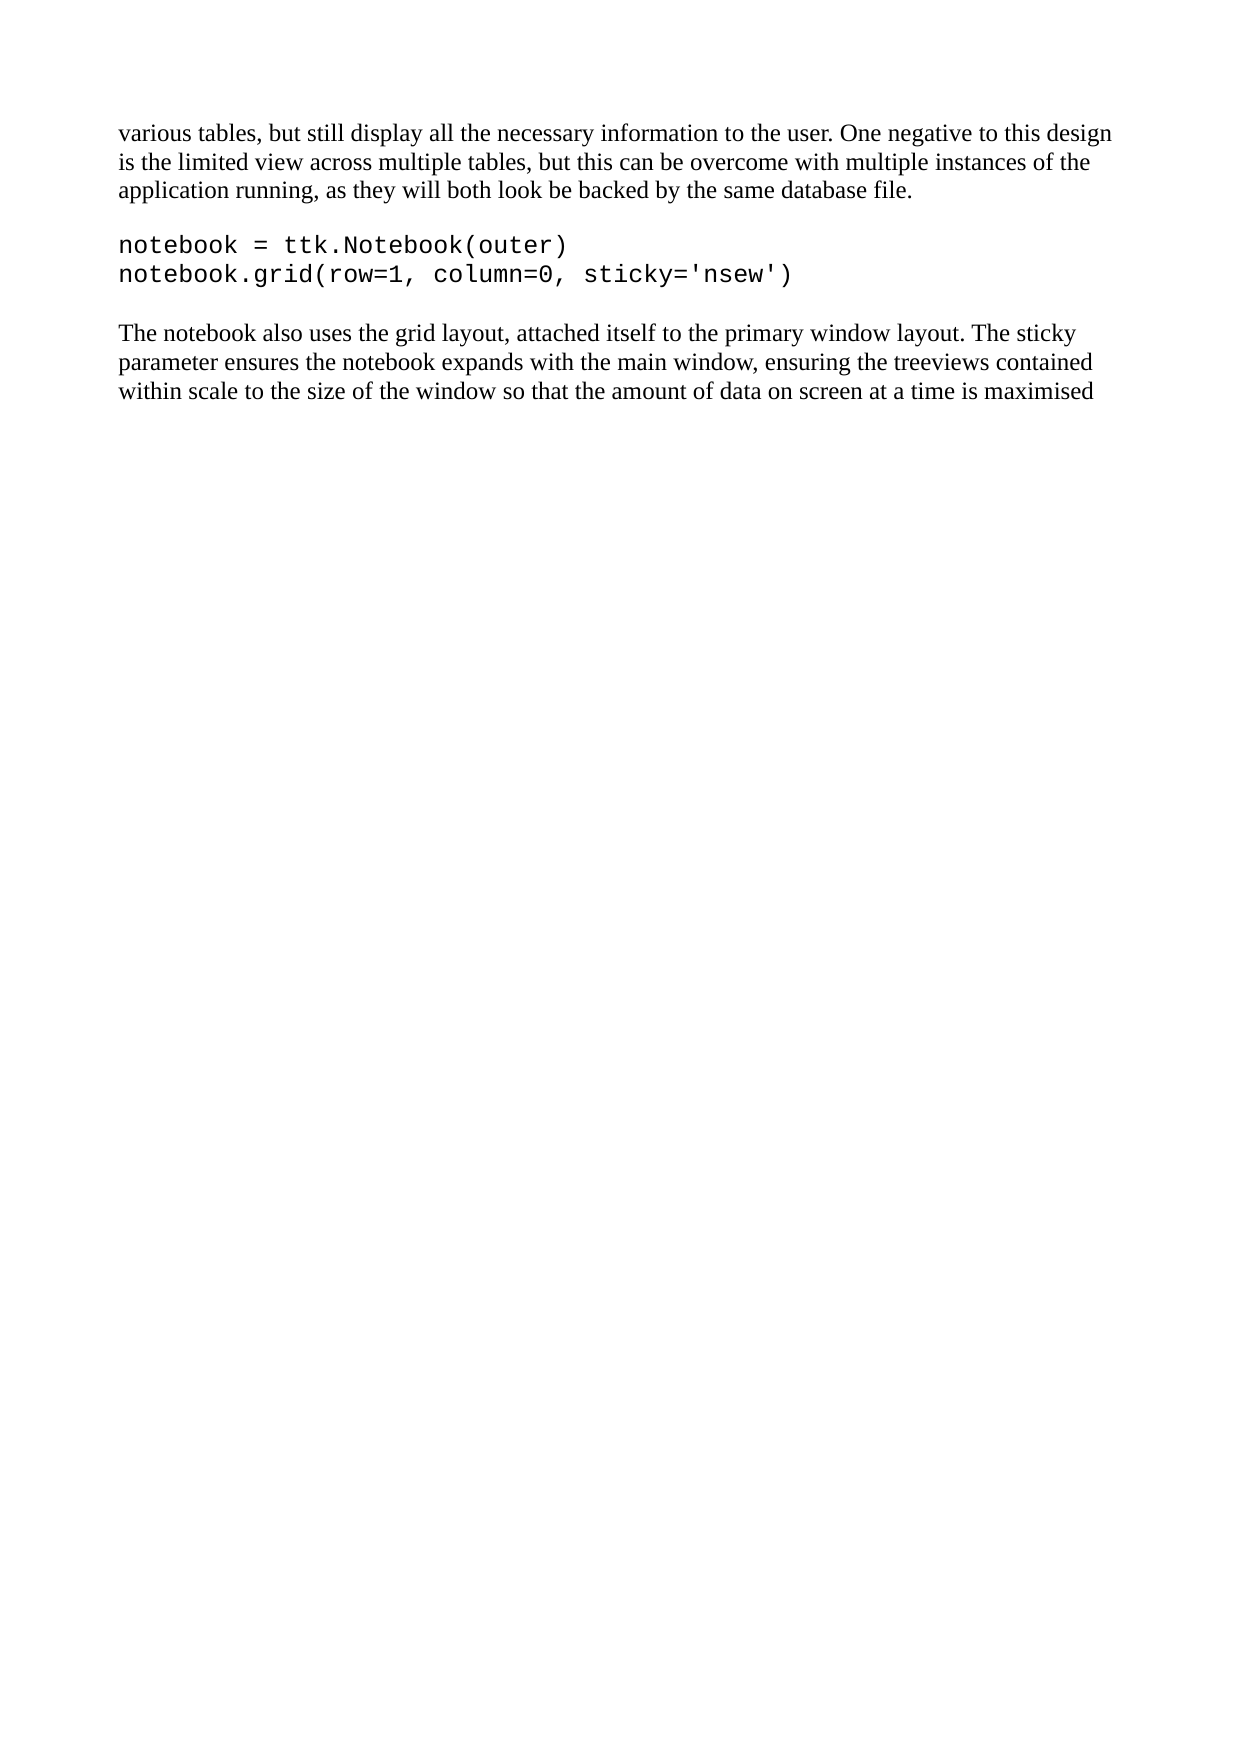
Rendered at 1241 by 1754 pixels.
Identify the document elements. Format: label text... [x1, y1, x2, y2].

text notebook = ttk.Notebook(outer) [118, 233, 1122, 261]
text various tables, but still display all the necessary information to the user. One negative to this design is the limited view across multiple tables, but this can be overcome with multiple instances of the application running, as they will both look be backed by the same database file. [118, 118, 1122, 204]
text notebook.grid(row=1, column=0, sticky='nsew') [118, 261, 1122, 290]
text The notebook also uses the grid layout, attached itself to the primary window layout. The sticky parameter ensures the notebook expands with the main window, ensuring the treeviews contained within scale to the size of the window so that the amount of data on screen at a time is maximised [118, 318, 1122, 405]
